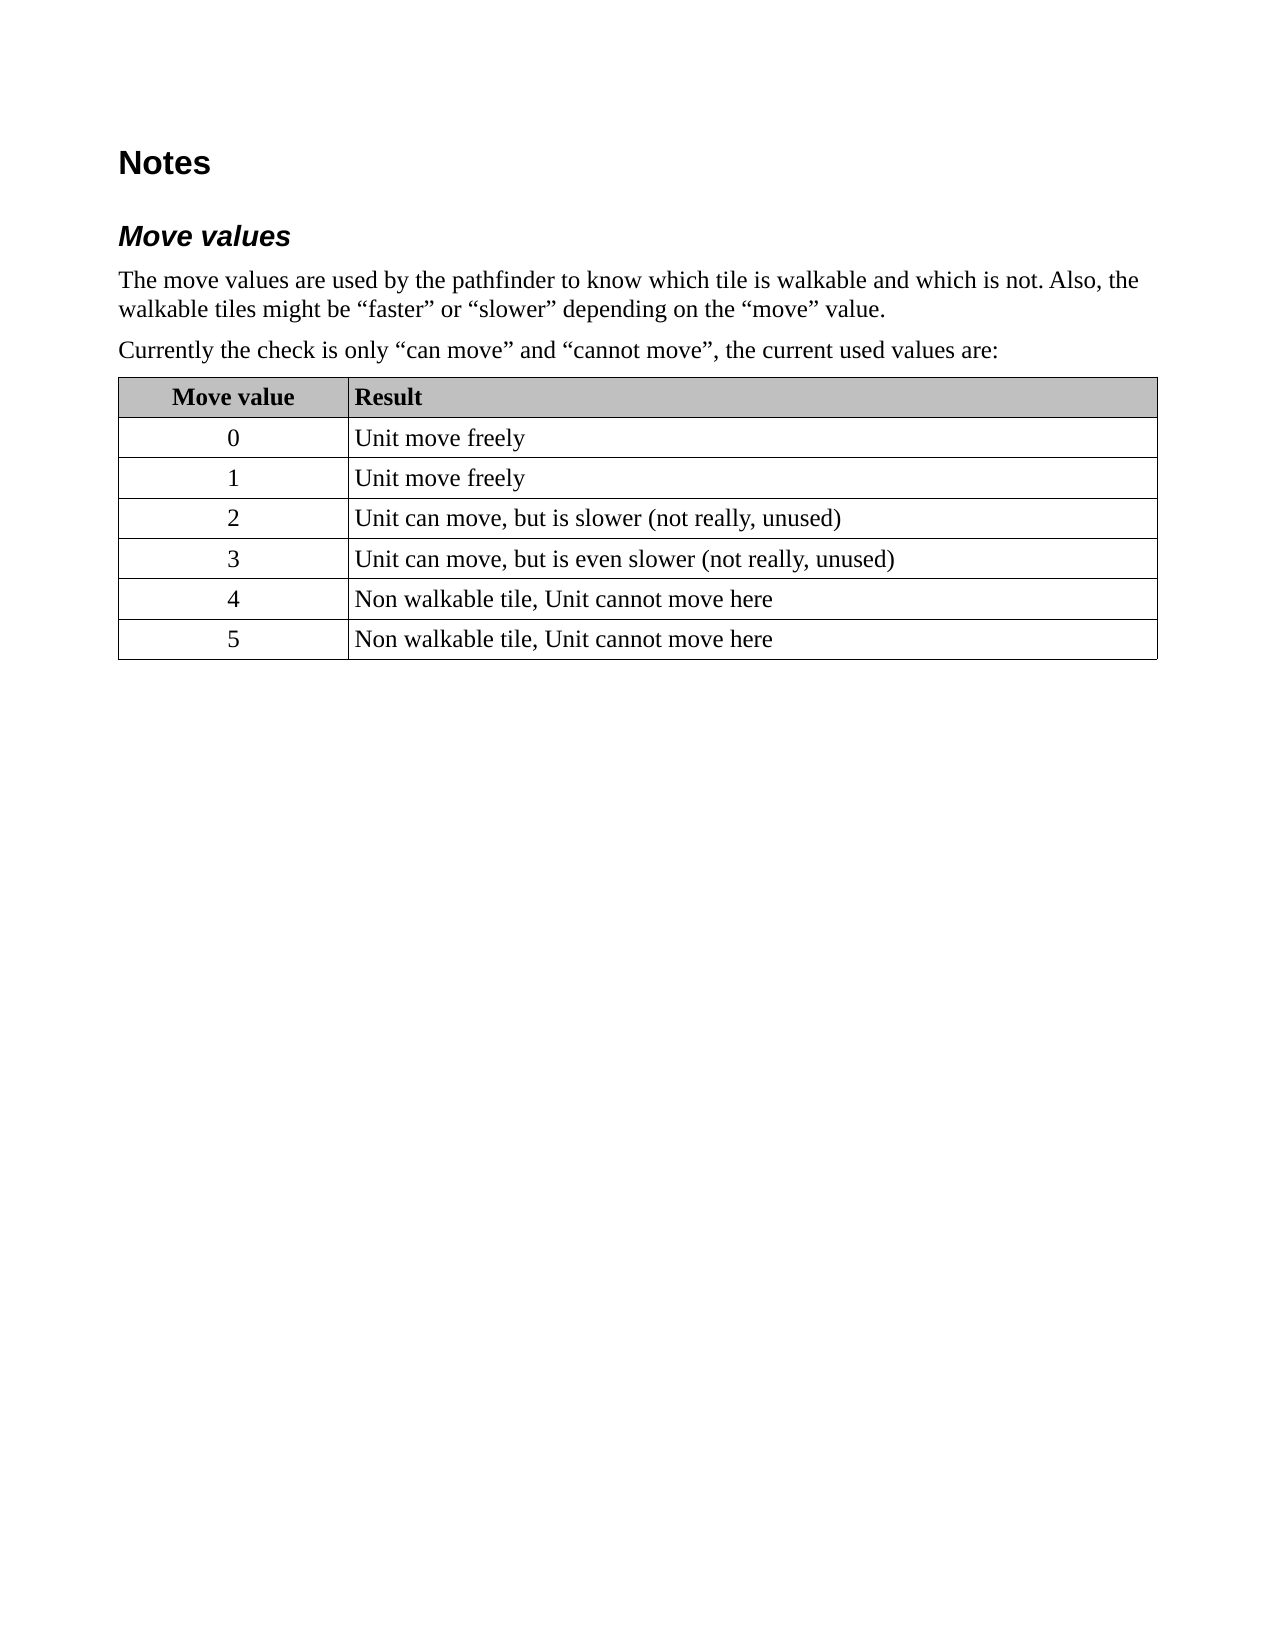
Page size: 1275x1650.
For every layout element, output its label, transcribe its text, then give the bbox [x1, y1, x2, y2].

table_cell 2 [119, 499, 348, 538]
table_cell 4 [119, 579, 348, 618]
table_cell 5 [119, 620, 348, 659]
text The move values are used by the pathfinder to know which tile is walkable and which is not. Also, the walkable tiles might be “faster” or “slower” depending on the “move” value. [118, 265, 1157, 323]
table_cell 1 [119, 458, 348, 497]
table_cell Non walkable tile, Unit cannot move here [349, 579, 1157, 618]
text Currently the check is only “can move” and “cannot move”, the current used values are: [118, 335, 1157, 364]
table_cell Unit move freely [349, 458, 1157, 497]
table_header Result [349, 378, 1157, 417]
subtitle Notes [118, 143, 1157, 182]
table_cell Non walkable tile, Unit cannot move here [349, 620, 1157, 659]
table_header Move value [119, 378, 348, 417]
table_cell Unit move freely [349, 418, 1157, 457]
table_cell Unit can move, but is even slower (not really, unused) [349, 539, 1157, 578]
table_cell 3 [119, 539, 348, 578]
table_cell Unit can move, but is slower (not really, unused) [349, 499, 1157, 538]
table_cell 0 [119, 418, 348, 457]
subtitle Move values [118, 219, 1157, 253]
